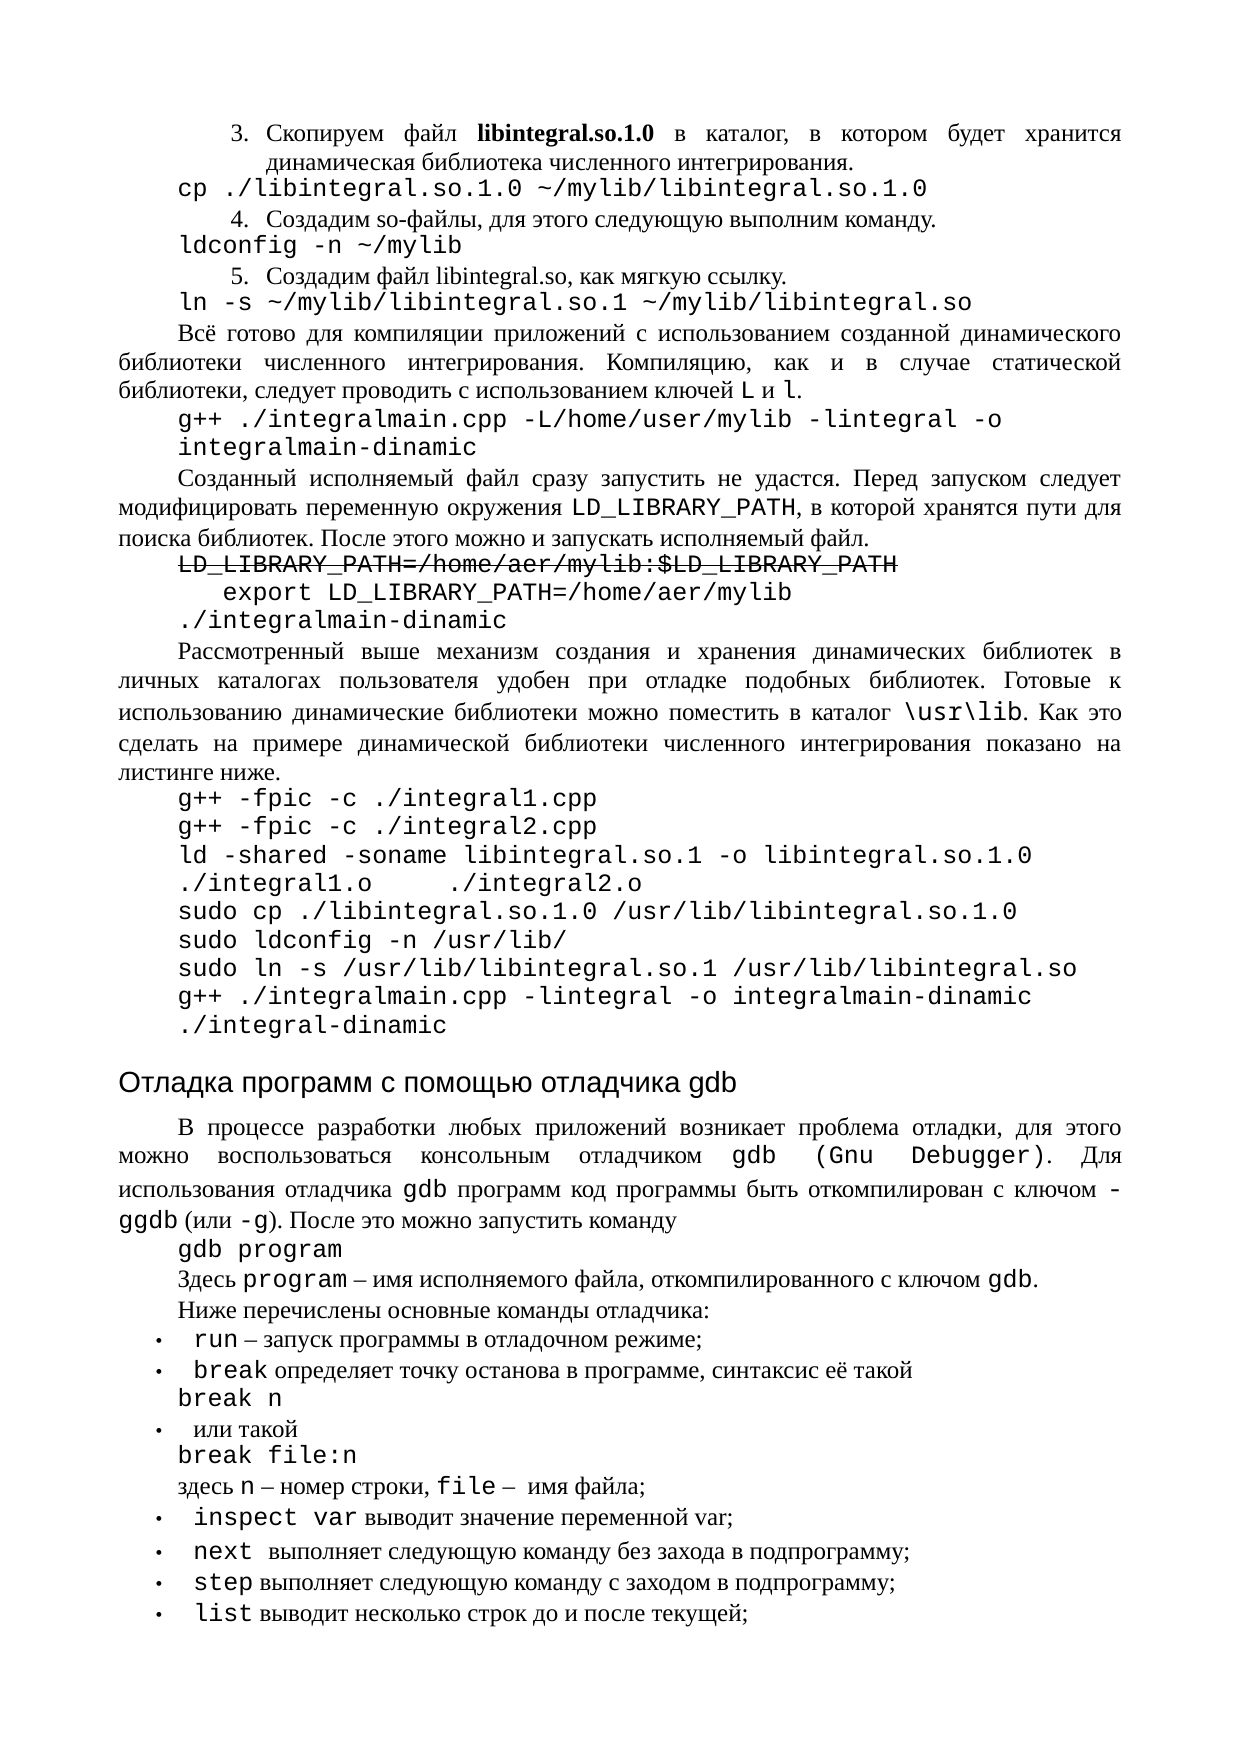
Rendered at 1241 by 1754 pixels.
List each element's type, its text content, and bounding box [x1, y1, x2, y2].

text g++ -fpic -c ./integral1.cpp [177, 786, 1122, 814]
text ln -s ~/mylib/libintegral.so.1 ~/mylib/libintegral.so [177, 290, 1122, 318]
list step выполняет следующую команду с заходом в подпрограмму; [156, 1567, 1122, 1598]
text В процессе разработки любых приложений возникает проблема отладки, для этого можно воспользоваться консольным отладчиком gdb (Gnu Debugger). Для использования отладчика gdb программ код программы быть откомпилирован с ключом -ggdb (или -g). После это можно запустить команду [118, 1112, 1122, 1236]
text g++ ./integralmain.cpp -lintegral -o integralmain-dinamic [177, 984, 1122, 1012]
text export LD_LIBRARY_PATH=/home/aer/mylib [177, 580, 1122, 608]
text ld -shared -soname libintegral.so.1 -o libintegral.so.1.0 ./integral1.o ./integral2.o [177, 842, 1122, 899]
text sudo cp ./libintegral.so.1.0 /usr/lib/libintegral.so.1.0 [177, 899, 1122, 927]
text Здесь program – имя исполняемого файла, откомпилированного с ключом gdb. [118, 1264, 1122, 1295]
text LD_LIBRARY_PATH=/home/aer/mylib:$LD_LIBRARY_PATH [177, 551, 1122, 580]
text break file:n [177, 1443, 1122, 1471]
text g++ -fpic -c ./integral2.cpp [177, 814, 1122, 842]
text Созданный исполняемый файл сразу запустить не удастся. Перед запуском следует модифицировать переменную окружения LD_LIBRARY_PATH, в которой хранятся пути для поиска библиотек. После этого можно и запускать исполняемый файл. [118, 463, 1122, 551]
text Всё готово для компиляции приложений с использованием созданной динамического библиотеки численного интегрирования. Компиляцию, как и в случае статической библиотеки, следует проводить с использованием ключей L и l. [118, 318, 1122, 406]
text gdb program [177, 1236, 1122, 1264]
list run – запуск программы в отладочном режиме; [156, 1324, 1122, 1355]
list или такой [156, 1414, 1122, 1443]
text Ниже перечислены основные команды отладчика: [118, 1295, 1122, 1324]
text ldconfig -n ~/mylib [177, 233, 1122, 261]
list list выводит несколько строк до и после текущей; [156, 1598, 1122, 1629]
text здесь n – номер строки, file – имя файла; [118, 1471, 1122, 1502]
list Скопируем файл libintegral.so.1.0 в каталог, в котором будет хранится динамическая библиотека численного интегрирования. [230, 118, 1122, 176]
text Рассмотренный выше механизм создания и хранения динамических библиотек в личных каталогах пользователя удобен при отладке подобных библиотек. Готовые к использованию динамические библиотеки можно поместить в каталог \usr\lib. Как это сделать на примере динамической библиотеки численного интегрирования показано на листинге ниже. [118, 636, 1122, 786]
text ./integral-dinamic [177, 1012, 1122, 1041]
list inspect var выводит значение переменной var; [156, 1502, 1122, 1533]
text cp ./libintegral.so.1.0 ~/mylib/libintegral.so.1.0 [177, 176, 1122, 204]
list Создадим so-файлы, для этого следующую выполним команду. [230, 204, 1122, 233]
subtitle Отладка программ с помощью отладчика gdb [118, 1066, 1122, 1099]
text sudo ln -s /usr/lib/libintegral.so.1 /usr/lib/libintegral.so [177, 956, 1122, 984]
text g++ ./integralmain.cpp -L/home/user/mylib -lintegral -o integralmain-dinamic [177, 406, 1122, 463]
list next выполняет следующую команду без захода в подпрограмму; [156, 1533, 1122, 1567]
list break определяет точку останова в программе, синтаксис её такой [156, 1355, 1122, 1386]
text ./integralmain-dinamic [177, 608, 1122, 636]
text sudo ldconfig -n /usr/lib/ [177, 927, 1122, 956]
list Создадим файл libintegral.so, как мягкую ссылку. [230, 261, 1122, 290]
text break n [177, 1386, 1122, 1414]
